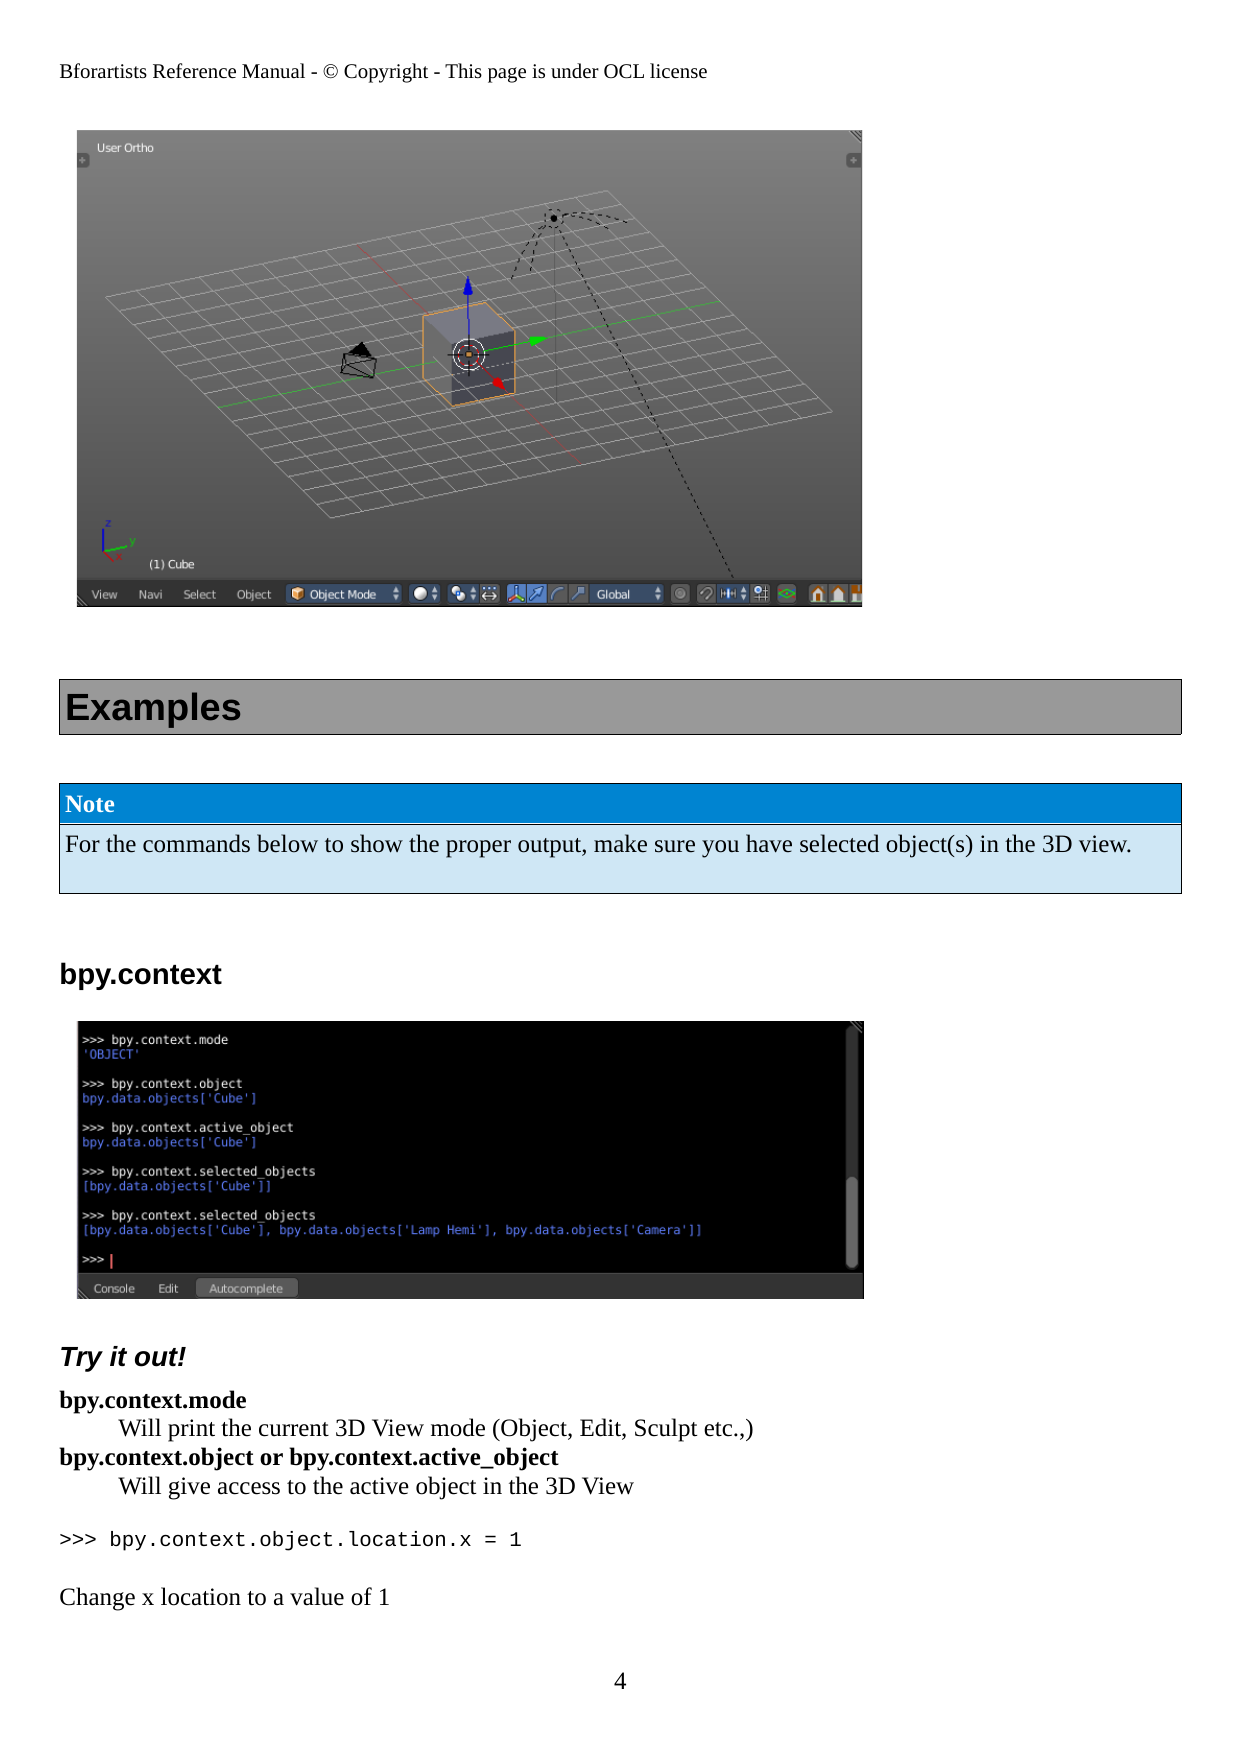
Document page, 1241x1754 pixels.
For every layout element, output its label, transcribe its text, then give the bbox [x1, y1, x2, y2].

text >>> bpy.context.object.location.x = 1 [59, 1529, 1181, 1553]
subtitle Try it out! [59, 1340, 1181, 1372]
picture [76, 1021, 864, 1299]
picture [76, 130, 863, 607]
text Change x location to a value of 1 [59, 1582, 1181, 1611]
table_header Note [60, 784, 1181, 823]
table_header Examples [60, 680, 1181, 734]
subtitle bpy.context.object or bpy.context.active_object [59, 1442, 1181, 1471]
subtitle bpy.context [59, 957, 1181, 991]
list Will print the current 3D View mode (Object, Edit, Sculpt etc.,) [118, 1413, 1181, 1442]
list Will give access to the active object in the 3D View [118, 1471, 1181, 1500]
table_cell For the commands below to show the proper output, make sure you have selected object(s) in the 3D view. [60, 825, 1181, 893]
subtitle bpy.context.mode [59, 1385, 1181, 1413]
